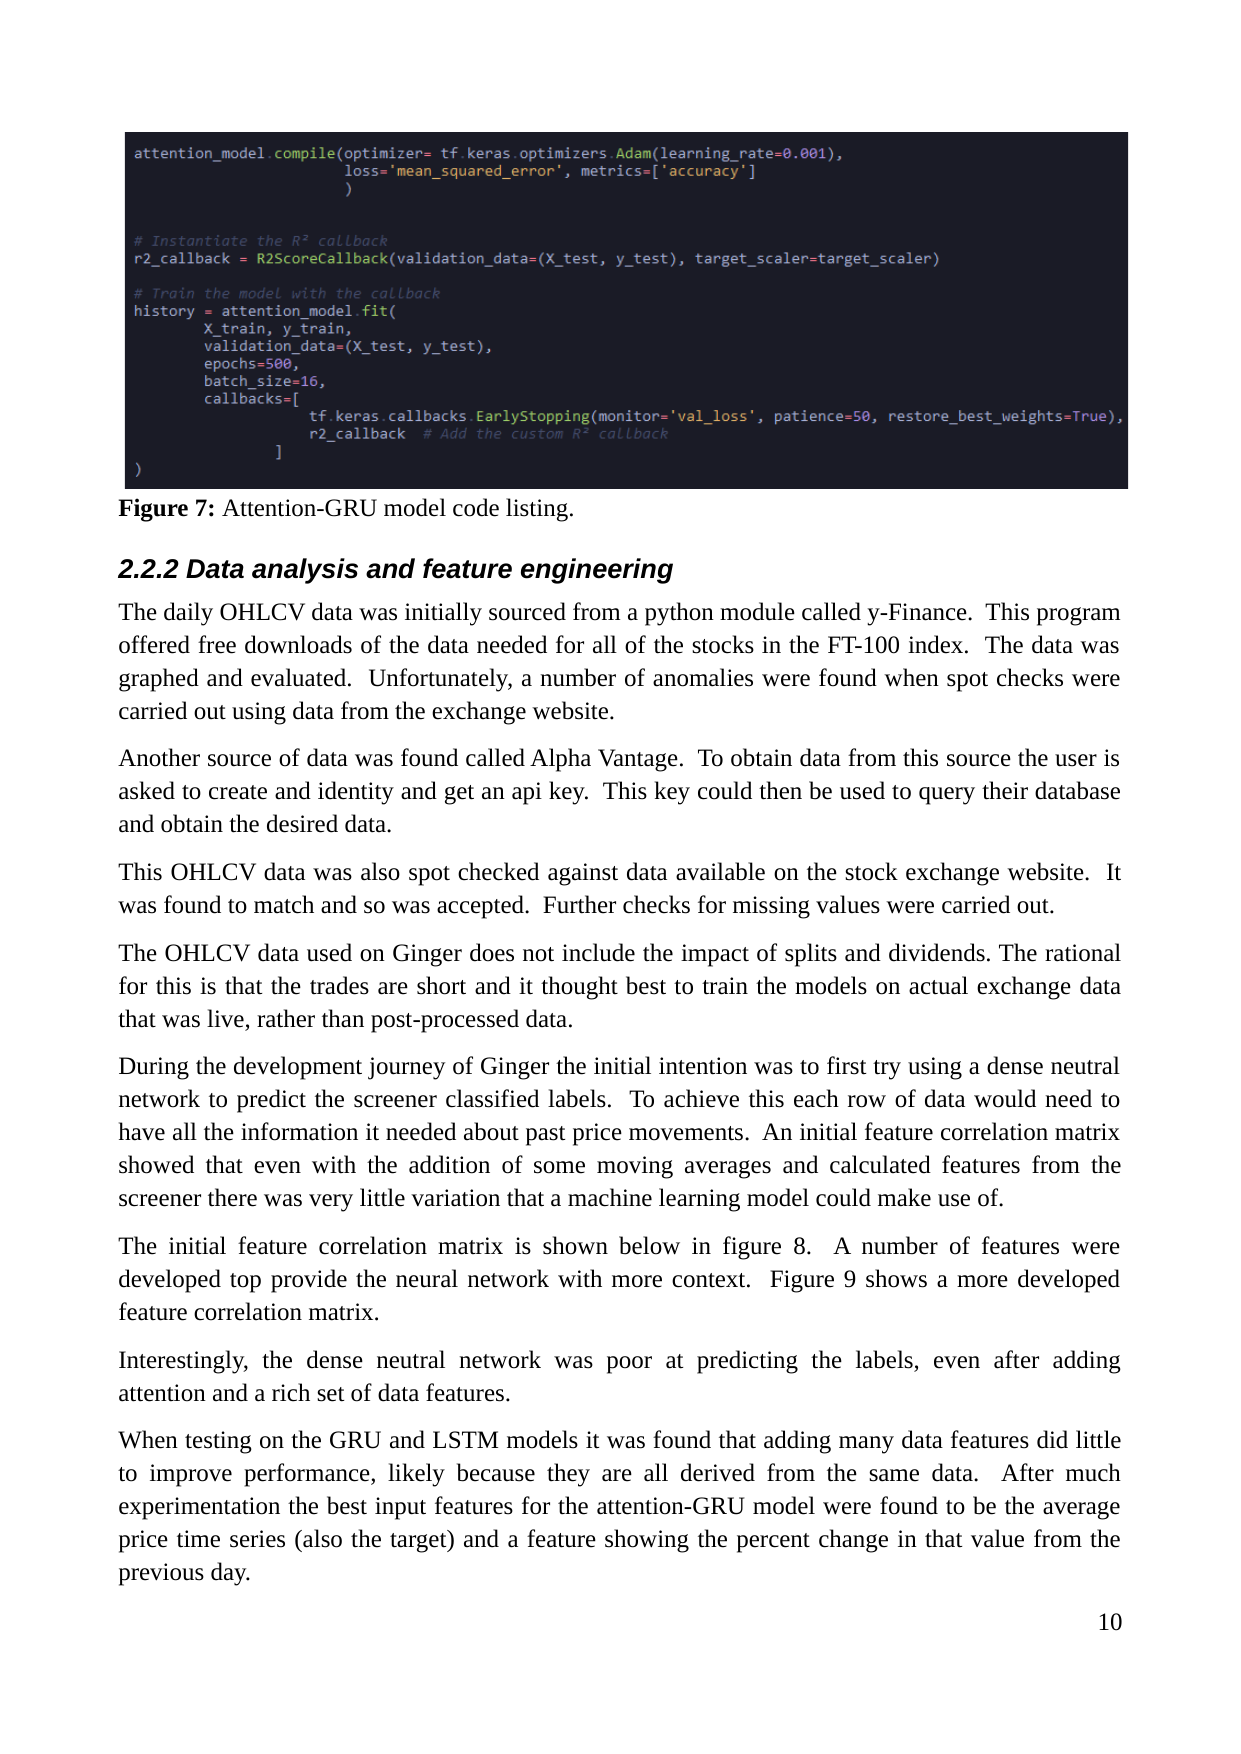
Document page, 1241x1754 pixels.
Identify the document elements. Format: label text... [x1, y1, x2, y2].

text Interestingly, the dense neutral network was poor at predicting the labels, even after adding attention and a rich set of data features. [118, 1345, 1122, 1406]
text Figure 7: Attention-GRU model code listing. [118, 118, 1122, 522]
text The initial feature correlation matrix is shown below in figure 8. A number of features were developed top provide the neural network with more context. Figure 9 shows a more developed feature correlation matrix. [118, 1231, 1122, 1326]
text This OHLCV data was also spot checked against data available on the stock exchange website. It was found to match and so was accepted. Further checks for missing values were carried out. [118, 857, 1122, 919]
text The daily OHLCV data was initially sourced from a python module called y-Finance. This program offered free downloads of the data needed for all of the stocks in the FT-100 index. The data was graphed and evaluated. Unfortunately, a number of anomalies were found when spot checks were carried out using data from the exchange website. [118, 597, 1122, 724]
text During the development journey of Ginger the initial intention was to first try using a dense neutral network to predict the screener classified labels. To achieve this each row of data would need to have all the information it needed about past price movements. An initial feature correlation matrix showed that even with the addition of some moving averages and calculated features from the screener there was very little variation that a machine learning model could make use of. [118, 1051, 1122, 1212]
text Another source of data was found called Alpha Vantage. To obtain data from this source the user is asked to create and identity and get an api key. This key could then be used to query their database and obtain the desired data. [118, 743, 1122, 838]
text When testing on the GRU and LSTM models it was found that adding many data features did little to improve performance, likely because they are all derived from the same data. After much experimentation the best input features for the attention-GRU model were found to be the average price time series (also the target) and a feature showing the percent change in that value from the previous day. [118, 1425, 1122, 1586]
text The OHLCV data used on Ginger does not include the impact of splits and dividends. The rational for this is that the trades are short and it thought best to train the models on actual exchange data that was live, rather than post-processed data. [118, 938, 1122, 1032]
subtitle 2.2.2 Data analysis and feature engineering [118, 553, 1122, 584]
